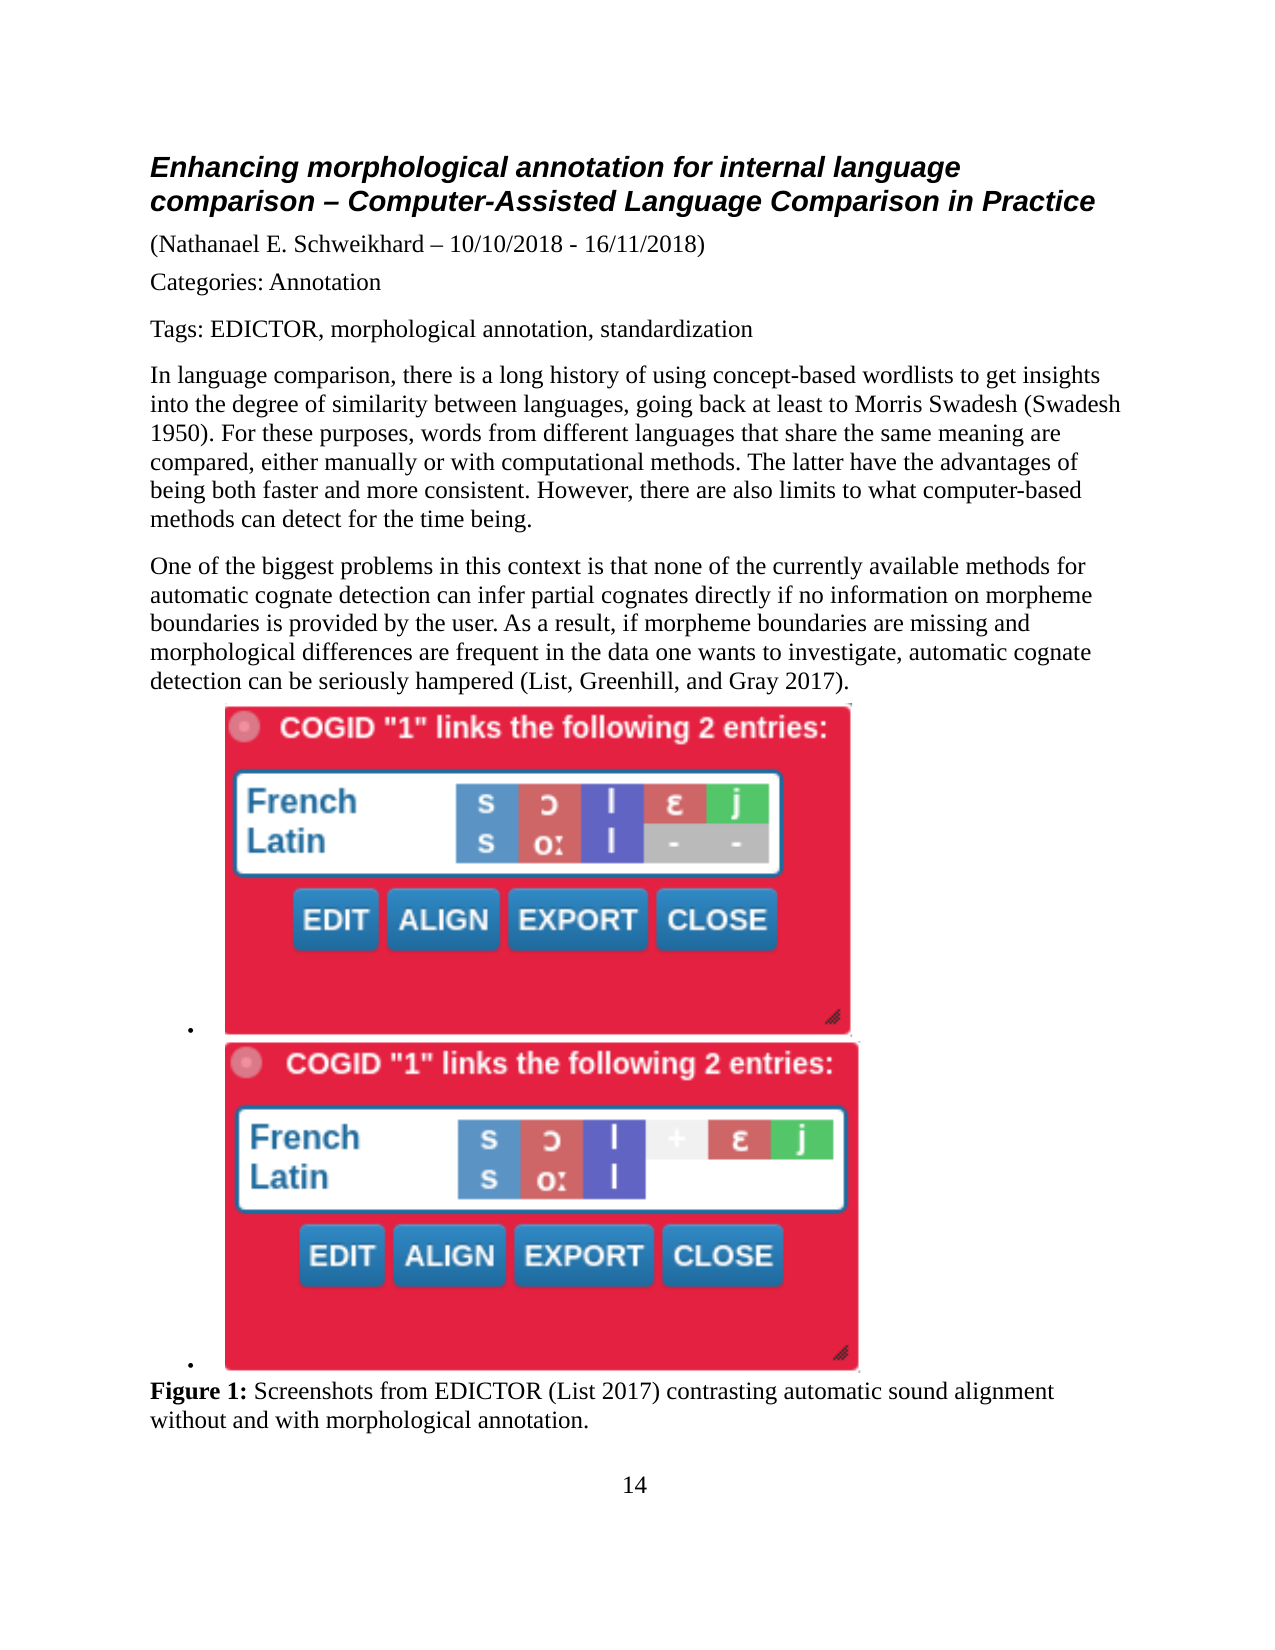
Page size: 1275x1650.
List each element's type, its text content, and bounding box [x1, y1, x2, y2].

text Figure 1: Screenshots from EDICTOR (List 2017) contrasting automatic sound alignment without and with morphological annotation. [150, 1376, 1125, 1434]
picture [225, 703, 853, 1037]
text In language comparison, there is a long history of using concept-based wordlists to get insights into the degree of similarity between languages, going back at least to Morris Swadesh (Swadesh 1950). For these purposes, words from different languages that share the same meaning are compared, either manually or with computational methods. The latter have the advantages of being both faster and more consistent. However, there are also limits to what computer-based methods can detect for the time being. [150, 361, 1125, 533]
text One of the biggest problems in this context is that none of the currently available methods for automatic cognate detection can infer partial cognates directly if no information on morpheme boundaries is provided by the user. As a result, if morpheme boundaries are missing and morphological differences are frequent in the data one wants to investigate, automatic cognate detection can be seriously hampered (List, Greenhill, and Gray 2017). [150, 551, 1125, 695]
picture [225, 1041, 861, 1373]
text (Nathanael E. Schweikhard – 10/10/2018 - 16/11/2018) [150, 229, 1125, 258]
subtitle Enhancing morphological annotation for internal language comparison – Computer-Assisted Language Comparison in Practice [150, 150, 1125, 217]
text Tags: EDICTOR, morphological annotation, standardization [150, 314, 1125, 343]
text Categories: Annotation [150, 267, 1125, 296]
